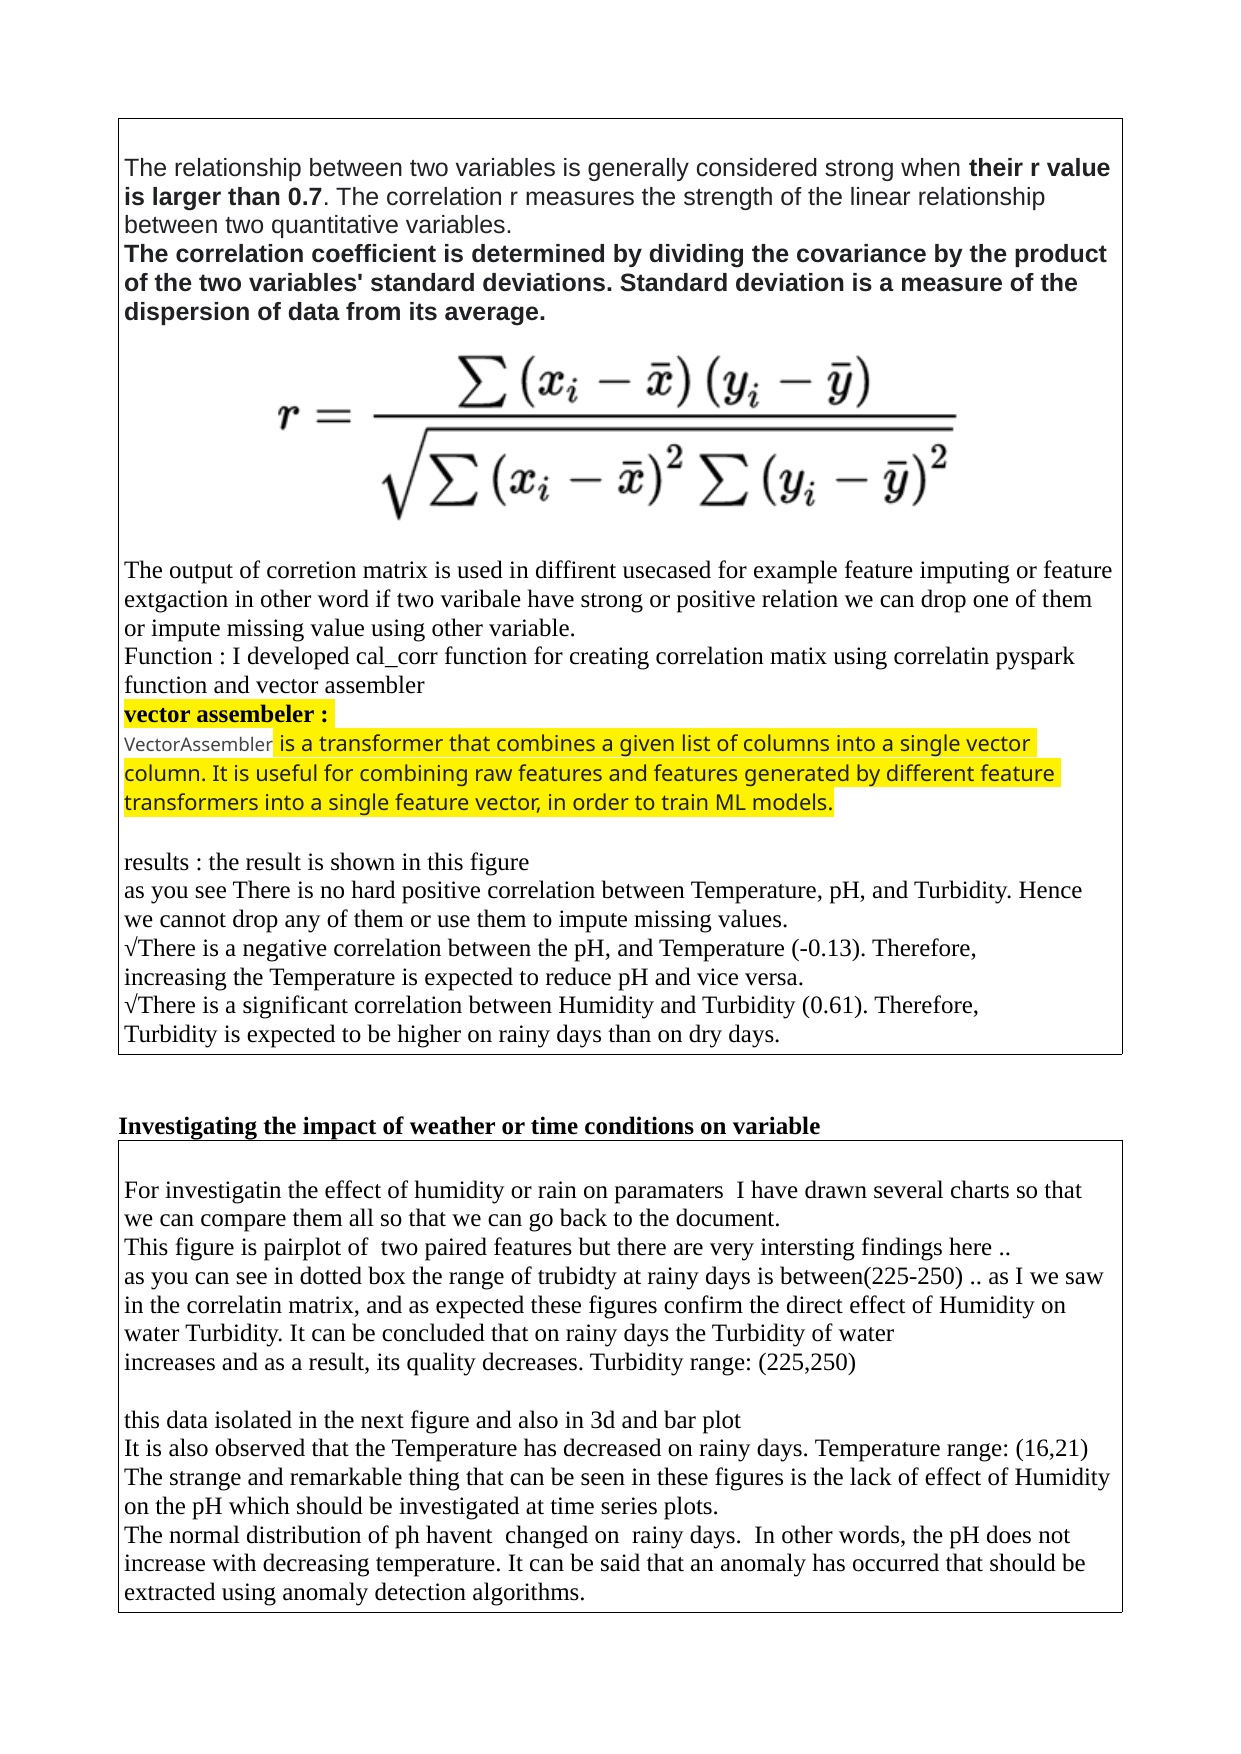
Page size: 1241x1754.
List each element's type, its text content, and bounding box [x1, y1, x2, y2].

table_header The relationship between two variables is generally considered strong when their r value is larger than 0.7. The correlation r measures the strength of the linear relationship between two quantitative variables. The correlation coefficient is determined by dividing the covariance by the product of the two variables' standard deviations. Standard deviation is a measure of the dispersion of data from its average. The output of corretion matrix is used in diffirent usecased for example feature imputing or feature extgaction in other word if two varibale have strong or positive relation we can drop one of them or impute missing value using other variable. Function : I developed cal_corr function for creating correlation matix using correlatin pyspark function and vector assembler vector assembeler : VectorAssembler is a transformer that combines a given list of columns into a single vector column. It is useful for combining raw features and features generated by different feature transformers into a single feature vector, in order to train ML models. results : the result is shown in this figure as you see There is no hard positive correlation between Temperature, pH, and Turbidity. Hence we cannot drop any of them or use them to impute missing values. √There is a negative correlation between the pH, and Temperature (-0.13). Therefore, increasing the Temperature is expected to reduce pH and vice versa. √There is a significant correlation between Humidity and Turbidity (0.61). Therefore, Turbidity is expected to be higher on rainy days than on dry days. [119, 119, 1122, 1054]
picture [277, 353, 963, 522]
text Investigating the impact of weather or time conditions on variable [118, 1111, 1122, 1140]
table_header For investigatin the effect of humidity or rain on paramaters I have drawn several charts so that we can compare them all so that we can go back to the document. This figure is pairplot of two paired features but there are very intersting findings here .. as you can see in dotted box the range of trubidty at rainy days is between(225-250) .. as I we saw in the correlatin matrix, and as expected these figures confirm the direct effect of Humidity on water Turbidity. It can be concluded that on rainy days the Turbidity of water increases and as a result, its quality decreases. Turbidity range: (225,250) this data isolated in the next figure and also in 3d and bar plot It is also observed that the Temperature has decreased on rainy days. Temperature range: (16,21) The strange and remarkable thing that can be seen in these figures is the lack of effect of Humidity on the pH which should be investigated at time series plots. The normal distribution of ph havent changed on rainy days. In other words, the pH does not increase with decreasing temperature. It can be said that an anomaly has occurred that should be extracted using anomaly detection algorithms. [119, 1141, 1122, 1612]
